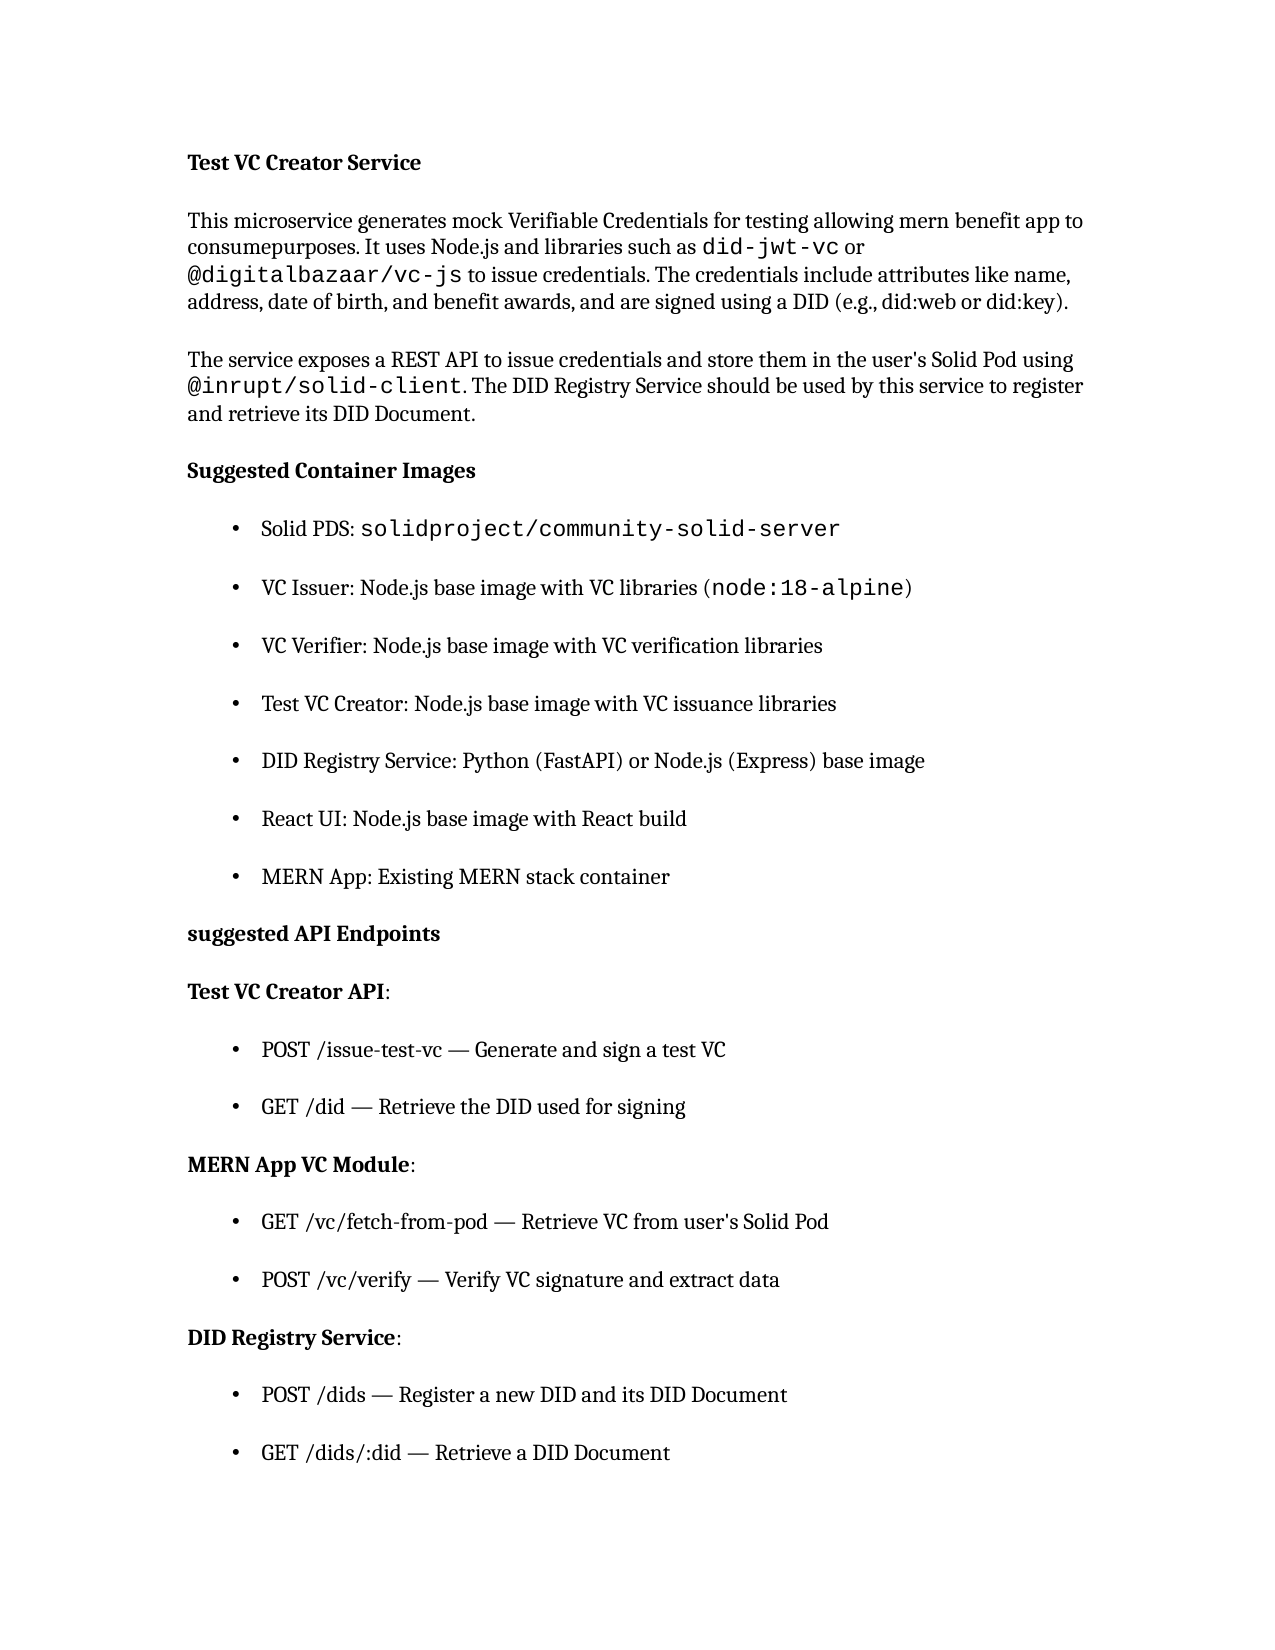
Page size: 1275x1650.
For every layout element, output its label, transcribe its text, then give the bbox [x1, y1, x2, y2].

list Test VC Creator: Node.js base image with VC issuance libraries [232, 691, 1087, 717]
list React UI: Node.js base image with React build [232, 806, 1087, 832]
list MERN App: Existing MERN stack container [232, 863, 1087, 890]
list GET /dids/:did — Retrieve a DID Document [232, 1439, 1087, 1466]
text The service exposes a REST API to issue credentials and store them in the user's Solid Pod using @inrupt/solid-client. The DID Registry Service should be used by this service to register and retrieve its DID Document. [187, 347, 1087, 427]
list POST /vc/verify — Verify VC signature and extract data [232, 1267, 1087, 1293]
text MERN App VC Module: [187, 1152, 1087, 1178]
subtitle Test VC Creator Service [187, 150, 1087, 176]
text Test VC Creator API: [187, 979, 1087, 1005]
list Solid PDS: solidproject/community-solid-server [232, 516, 1087, 543]
list POST /issue-test-vc — Generate and sign a test VC [232, 1036, 1087, 1063]
list GET /did — Retrieve the DID used for signing [232, 1094, 1087, 1120]
list VC Issuer: Node.js base image with VC libraries (node:18-alpine) [232, 574, 1087, 602]
list POST /dids — Register a new DID and its DID Document [232, 1382, 1087, 1408]
subtitle Suggested Container Images [187, 458, 1087, 484]
list VC Verifier: Node.js base image with VC verification libraries [232, 633, 1087, 659]
subtitle suggested API Endpoints [187, 921, 1087, 947]
list DID Registry Service: Python (FastAPI) or Node.js (Express) base image [232, 748, 1087, 775]
text This microservice generates mock Verifiable Credentials for testing allowing mern benefit app to consumepurposes. It uses Node.js and libraries such as did-jwt-vc or @digitalbazaar/vc-js to issue credentials. The credentials include attributes like name, address, date of birth, and benefit awards, and are signed using a DID (e.g., did:web or did:key). [187, 208, 1087, 315]
text DID Registry Service: [187, 1324, 1087, 1351]
list GET /vc/fetch-from-pod — Retrieve VC from user's Solid Pod [232, 1209, 1087, 1236]
